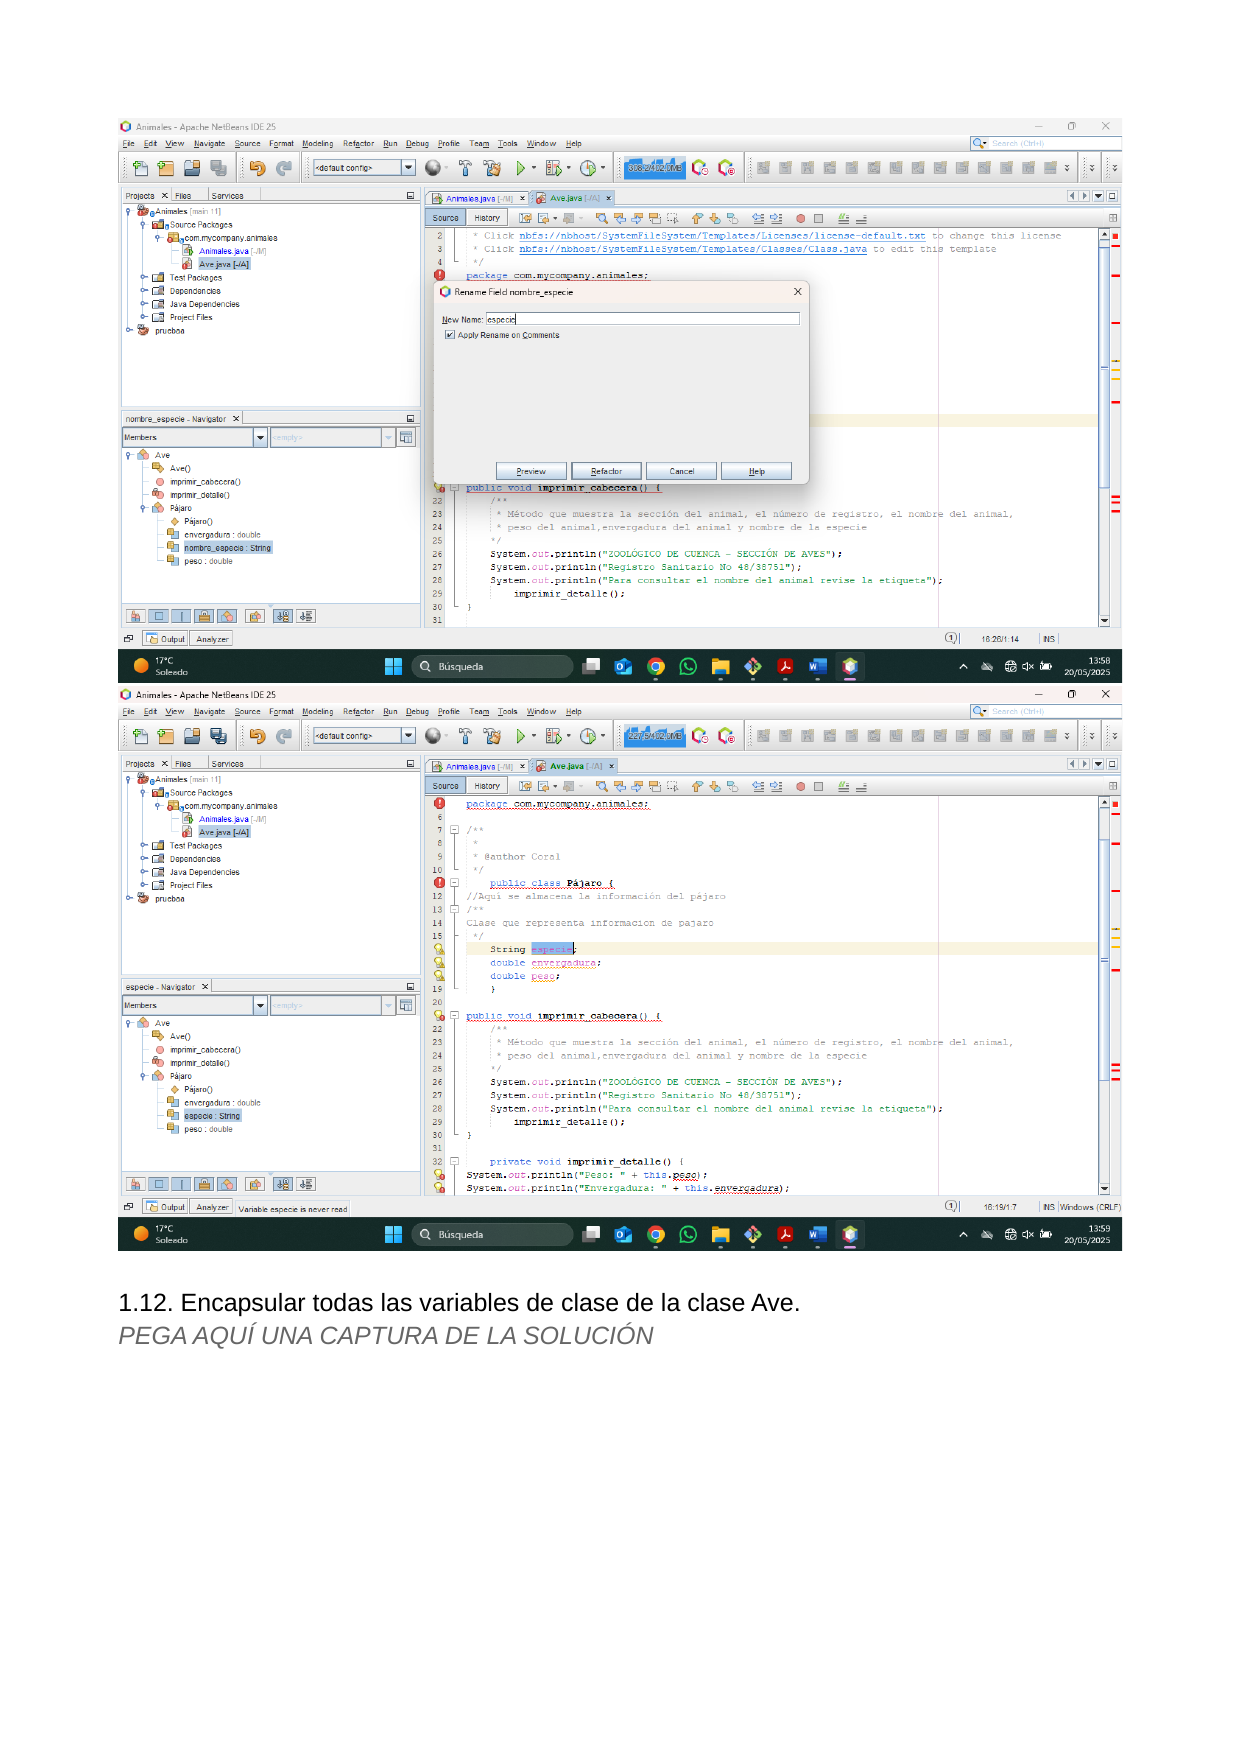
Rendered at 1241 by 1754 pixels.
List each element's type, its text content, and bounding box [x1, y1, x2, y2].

text PEGA AQUÍ UNA CAPTURA DE LA SOLUCIÓN [118, 1321, 1122, 1350]
text 1.12. Encapsular todas las variables de clase de la clase Ave. [118, 1288, 1122, 1317]
